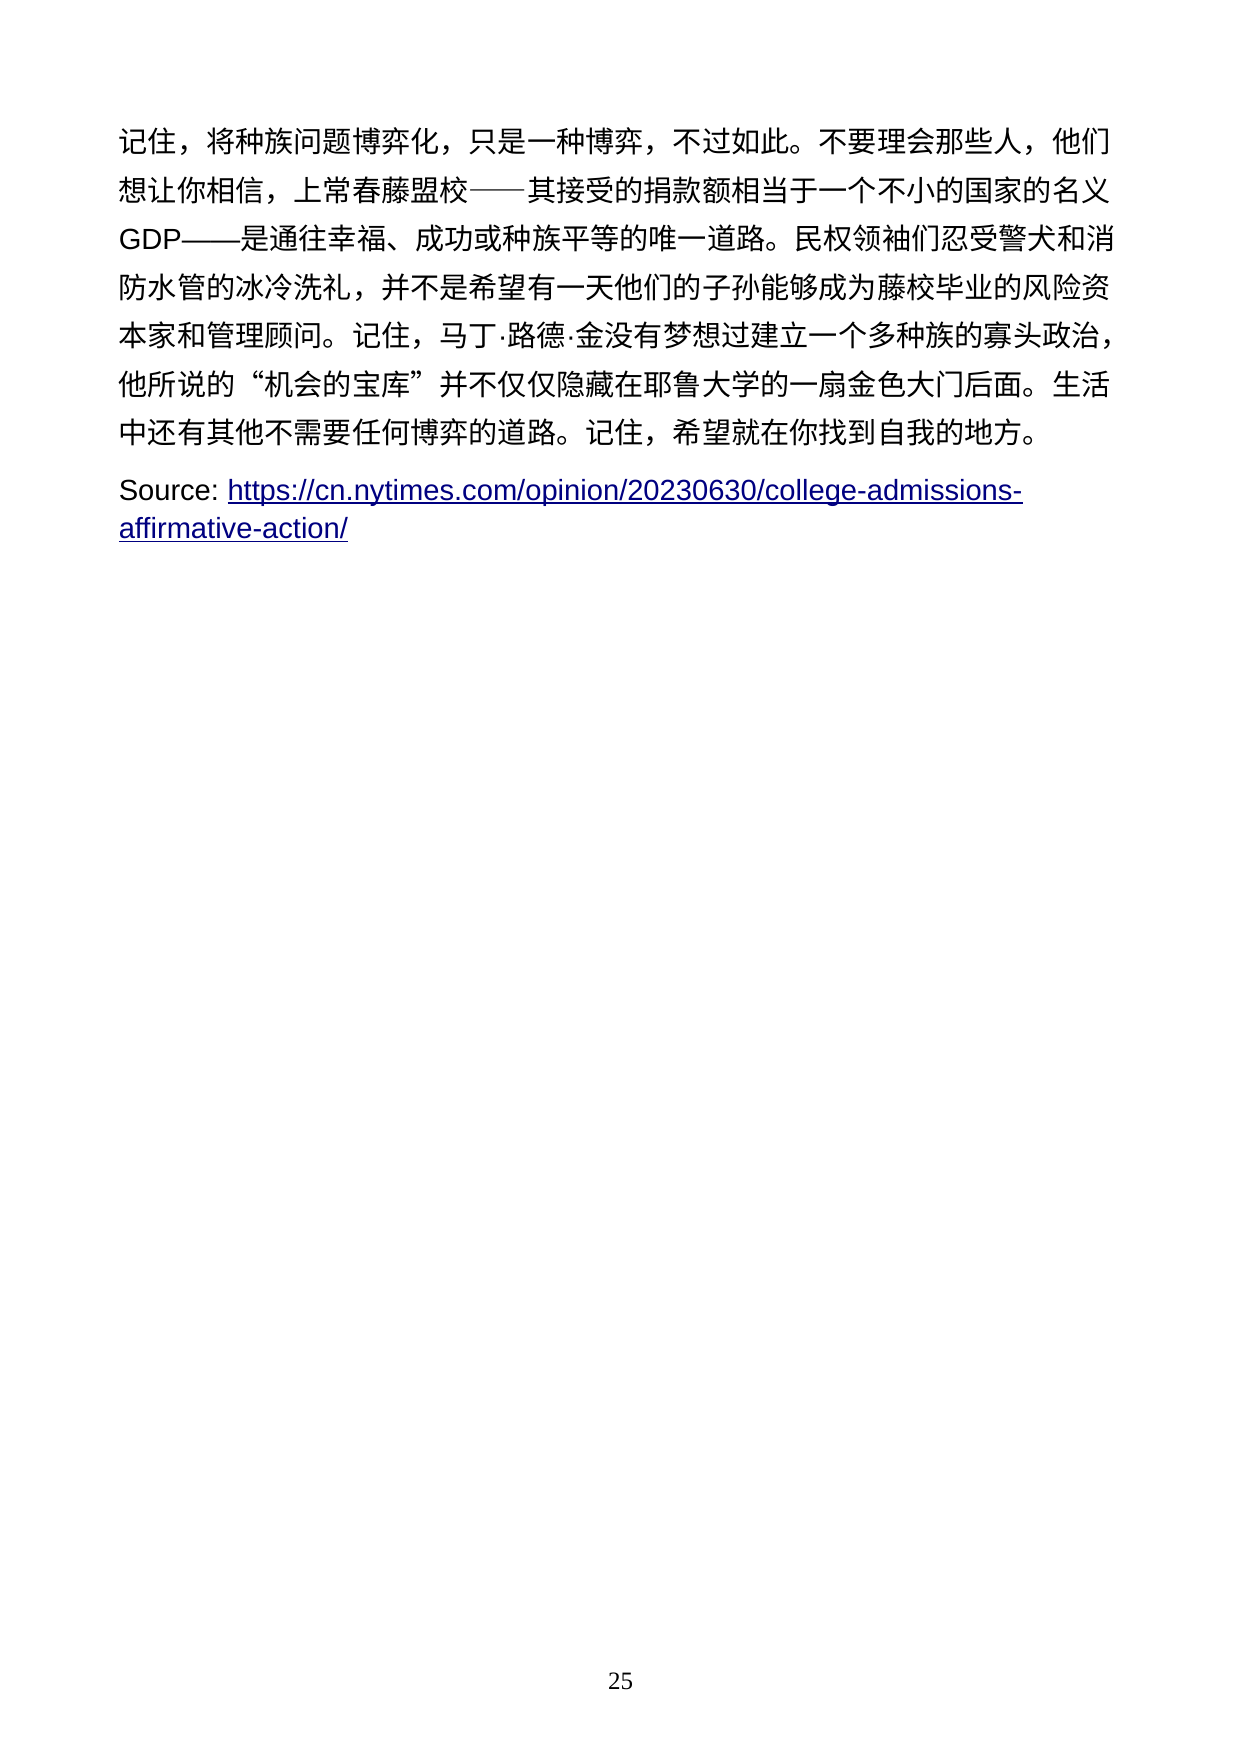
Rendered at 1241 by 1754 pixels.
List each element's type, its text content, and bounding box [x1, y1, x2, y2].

text Source: https://cn.nytimes.com/opinion/20230630/college-admissions-affirmative-action/ [118, 473, 1122, 545]
text 记住，将种族问题博弈化，只是一种博弈，不过如此。不要理会那些人，他们想让你相信，上常春藤盟校——其接受的捐款额相当于一个不小的国家的名义GDP——是通往幸福、成功或种族平等的唯一道路。民权领袖们忍受警犬和消防水管的冰冷洗礼，并不是希望有一天他们的子孙能够成为藤校毕业的风险资本家和管理顾问。记住，马丁·路德·金没有梦想过建立一个多种族的寡头政治，他所说的“机会的宝库”并不仅仅隐藏在耶鲁大学的一扇金色大门后面。生活中还有其他不需要任何博弈的道路。记住，希望就在你找到自我的地方。 [118, 118, 1122, 452]
